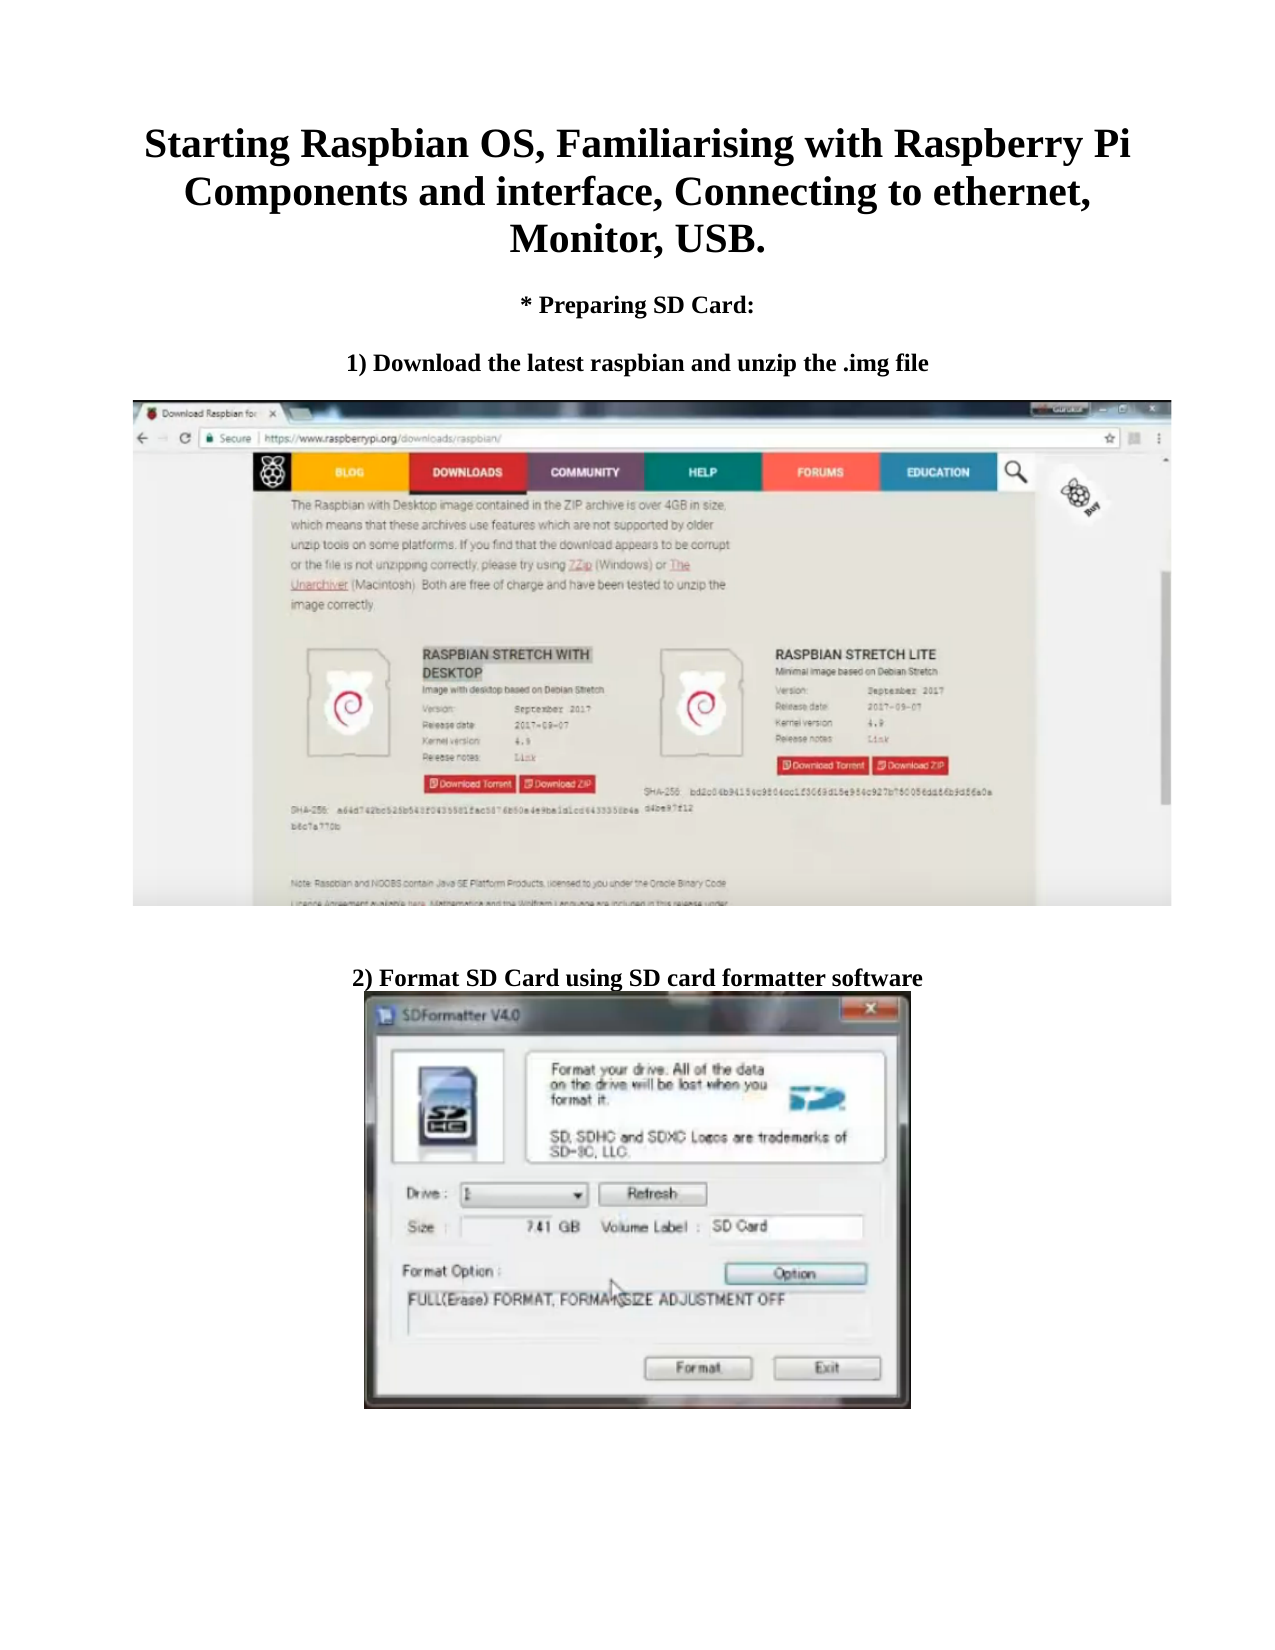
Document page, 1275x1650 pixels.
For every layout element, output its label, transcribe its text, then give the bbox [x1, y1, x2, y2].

text * Preparing SD Card: [118, 291, 1157, 319]
text 2) Format SD Card using SD card formatter software [118, 963, 1157, 992]
picture [364, 991, 911, 1409]
text Starting Raspbian OS, Familiarising with Raspberry Pi Components and interface, Connecting to ethernet, Monitor, USB. [118, 118, 1157, 262]
text 1) Download the latest raspbian and unzip the .img file [118, 348, 1157, 377]
picture [132, 400, 1172, 906]
